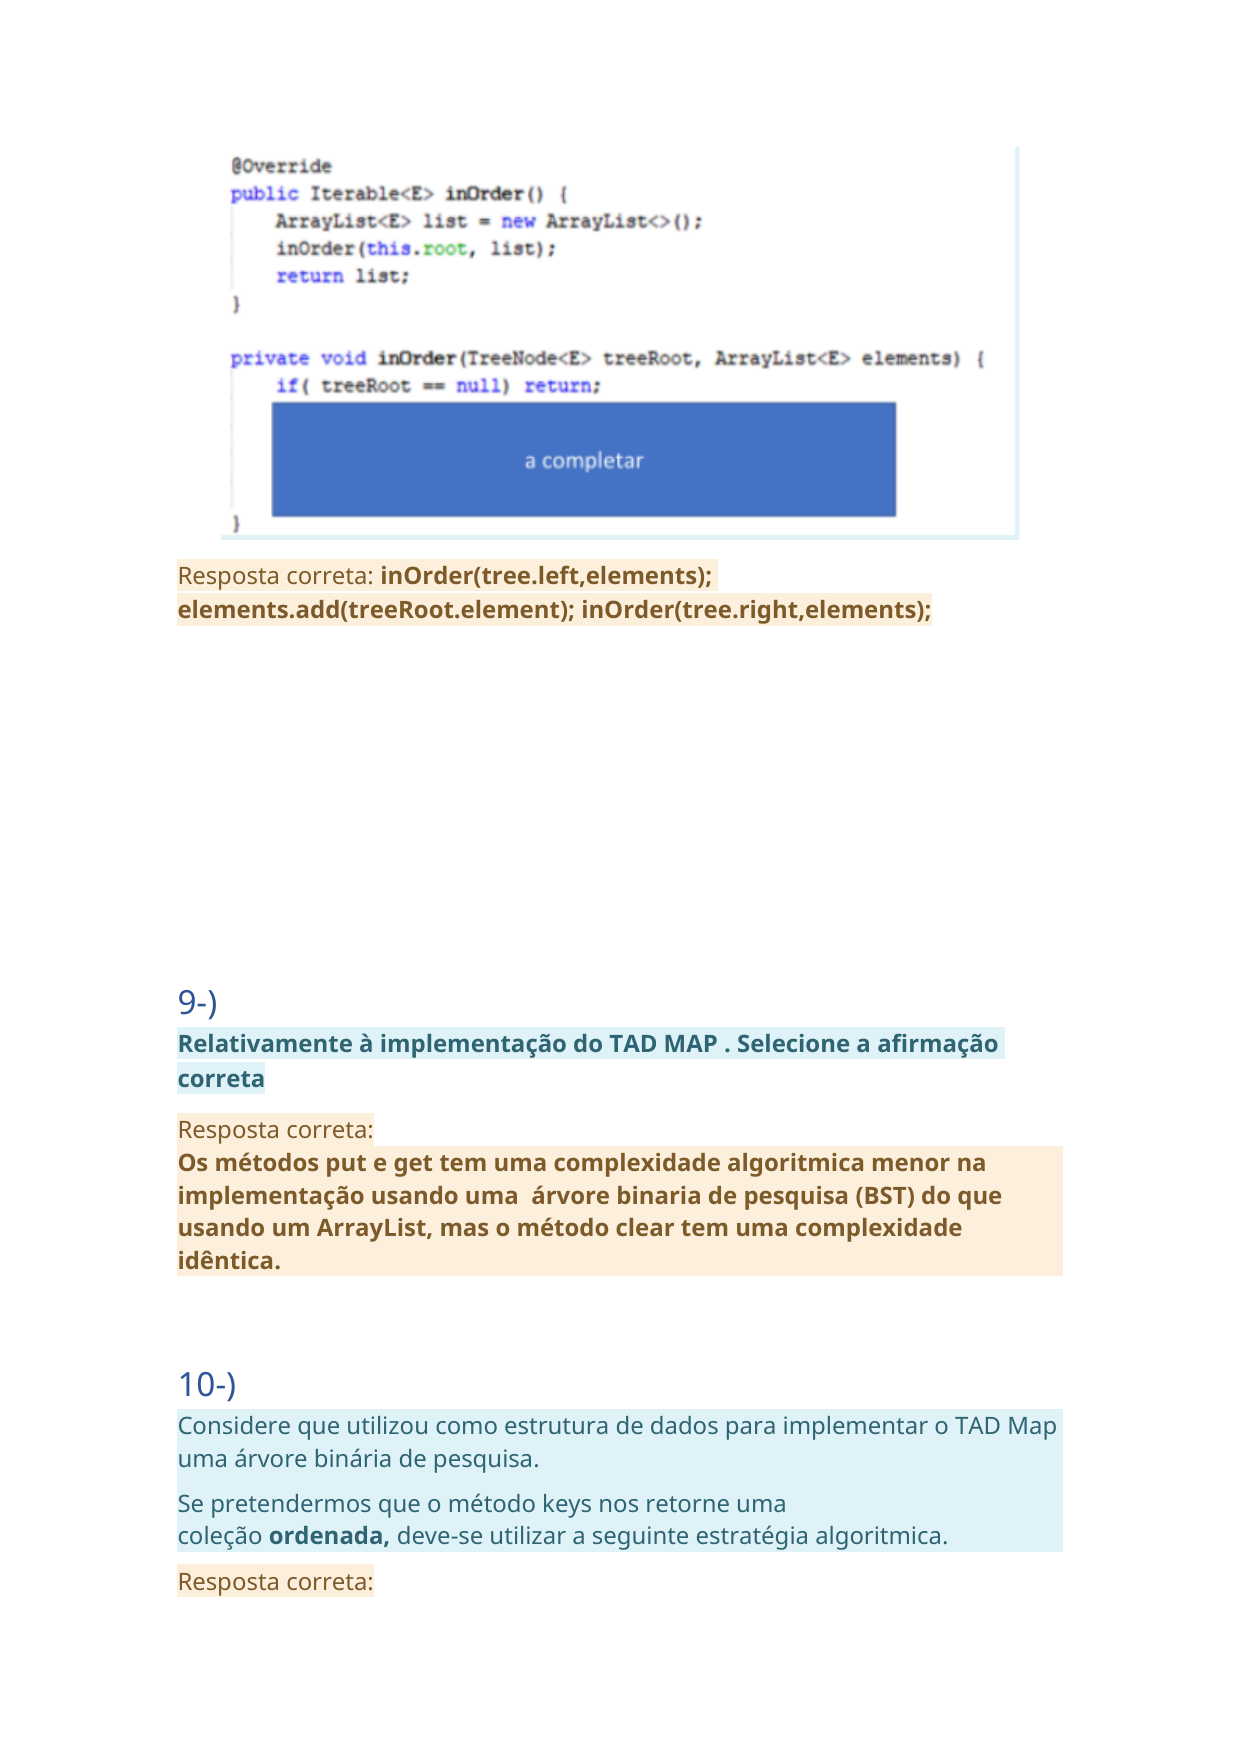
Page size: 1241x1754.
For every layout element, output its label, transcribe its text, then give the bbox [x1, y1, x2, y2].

text Resposta correta: [177, 1113, 1063, 1146]
subtitle 10-) [177, 1360, 1063, 1406]
subtitle 9-) [177, 978, 1063, 1024]
text Relativamente à implementação do TAD MAP . Selecione a afirmação correta [177, 1027, 1063, 1094]
text Se pretendermos que o método keys nos retorne uma coleção ordenada, deve-se utilizar a seguinte estratégia algoritmica. [177, 1487, 1063, 1552]
text Considere que utilizou como estrutura de dados para implementar o TAD Map uma árvore binária de pesquisa. [177, 1409, 1063, 1474]
text Resposta correta: inOrder(tree.left,elements); elements.add(treeRoot.element); inOrder(tree.right,elements); [177, 558, 1063, 626]
text Os métodos put e get tem uma complexidade algoritmica menor na implementação usando uma árvore binaria de pesquisa (BST) do que usando um ArrayList, mas o método clear tem uma complexidade idêntica. [177, 1146, 1063, 1276]
text Resposta correta: [177, 1564, 1063, 1597]
